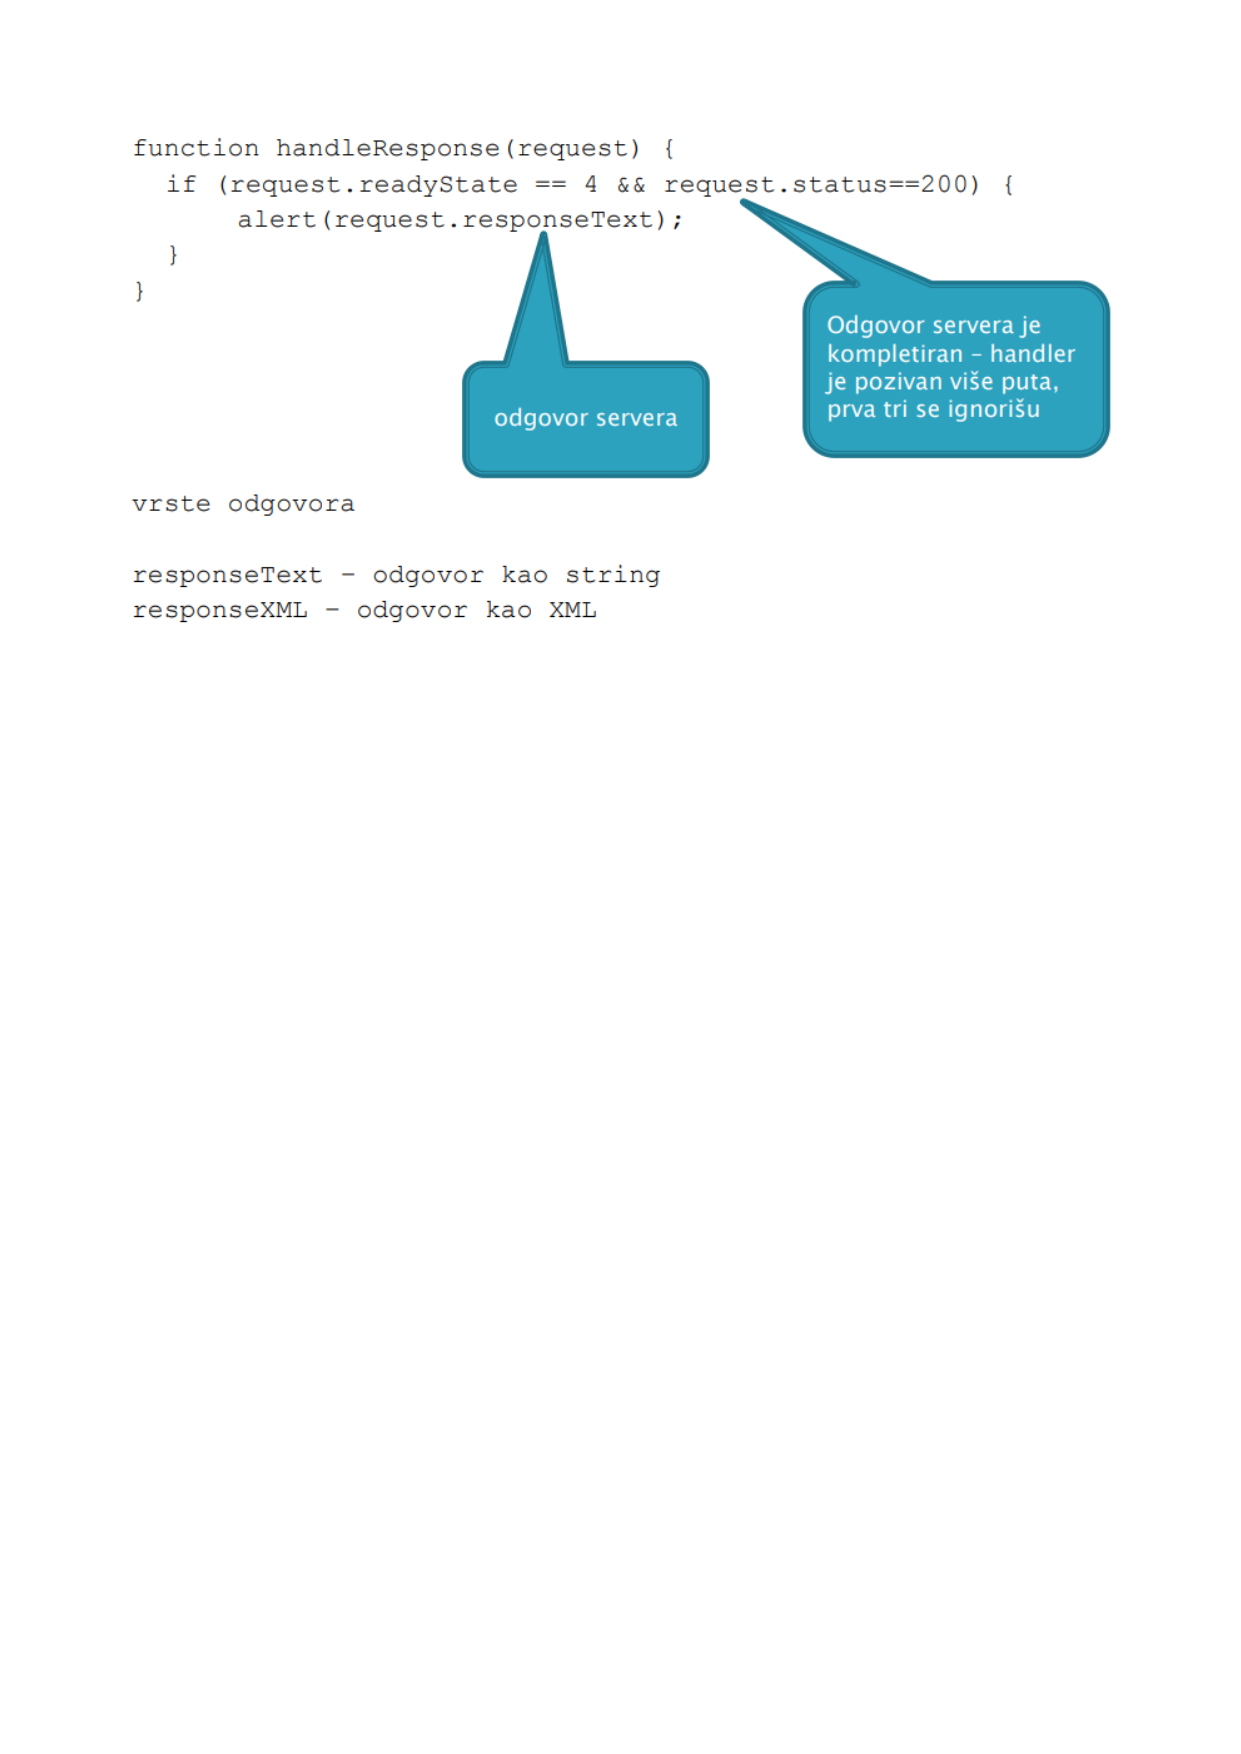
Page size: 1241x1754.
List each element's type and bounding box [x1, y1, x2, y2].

picture [118, 118, 1123, 636]
